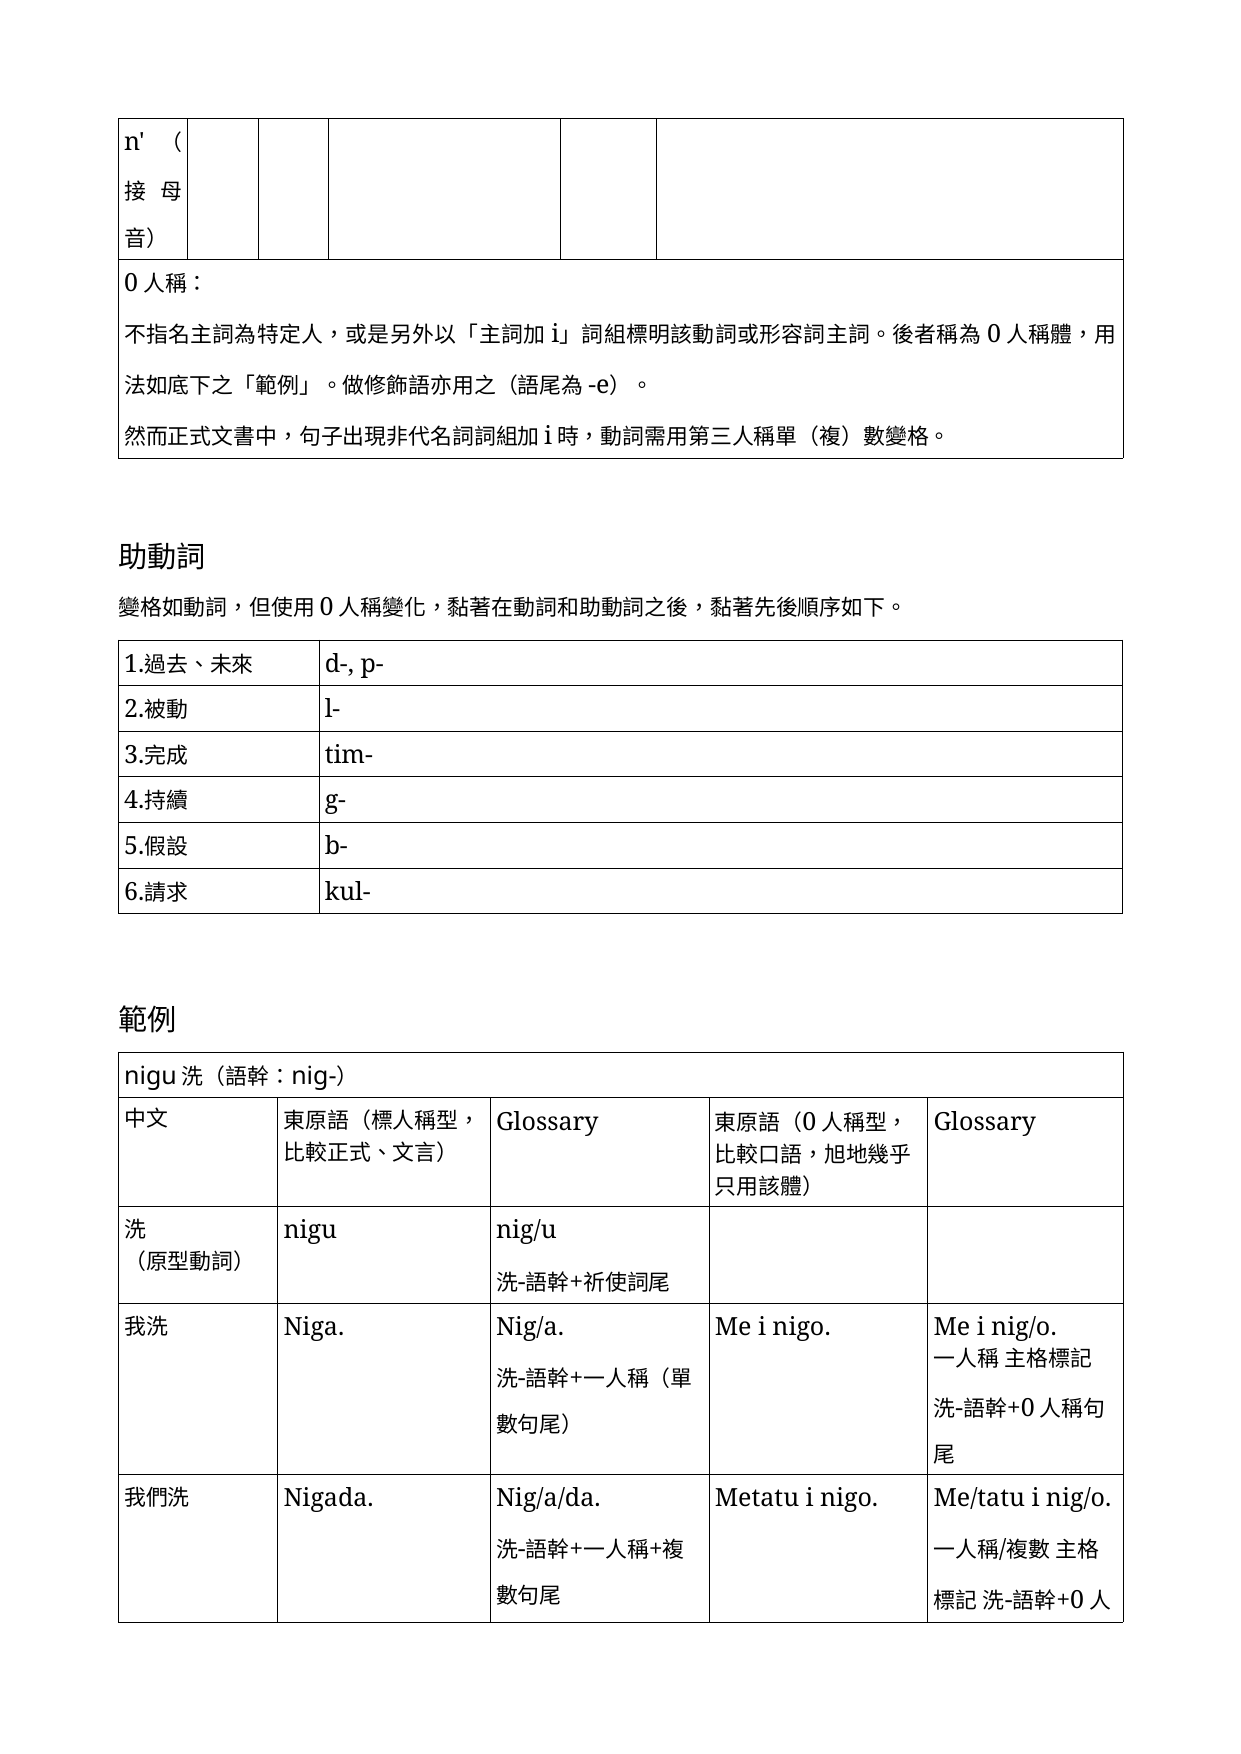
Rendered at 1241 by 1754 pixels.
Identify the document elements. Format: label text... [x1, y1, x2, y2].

table_cell n'（接母音） [119, 119, 187, 259]
table_cell Metatu i nigo. [710, 1475, 927, 1622]
table_cell Nigada. [278, 1475, 490, 1622]
subtitle 助動詞 [118, 534, 1122, 576]
table_cell 我們洗 [119, 1475, 277, 1622]
table_cell [928, 1207, 1123, 1303]
subtitle 範例 [118, 997, 1122, 1039]
table_cell [259, 119, 328, 259]
table_cell 中文 [119, 1098, 277, 1206]
table_cell nigu [278, 1207, 490, 1303]
table_cell [710, 1207, 927, 1303]
table_cell [329, 119, 560, 259]
table_cell 6.請求 [119, 869, 319, 913]
table_cell Nig/a. 洗-語幹+一人稱（單數句尾） [491, 1304, 709, 1474]
table_cell b- [320, 823, 1122, 868]
table_cell 東原語（0人稱型，比較口語，旭地幾乎只用該體） [710, 1098, 927, 1206]
table_cell g- [320, 777, 1122, 822]
table_cell [561, 119, 656, 259]
table_header 1.過去、未來 [119, 641, 319, 685]
table_cell tim- [320, 732, 1122, 776]
table_cell Nig/a/da. 洗-語幹+一人稱+複數句尾 [491, 1475, 709, 1622]
table_cell 3.完成 [119, 732, 319, 776]
table_cell Glossary [491, 1098, 709, 1206]
table_cell Glossary [928, 1098, 1123, 1206]
table_cell Me i nigo. [710, 1304, 927, 1474]
table_cell Me/tatu i nig/o. 一人稱/複數 主格標記 洗-語幹+0人 [928, 1475, 1123, 1622]
table_cell 我洗 [119, 1304, 277, 1474]
table_cell [657, 119, 1123, 259]
table_cell 5.假設 [119, 823, 319, 868]
table_cell 東原語（標人稱型，比較正式、文言） [278, 1098, 490, 1206]
table_cell 2.被動 [119, 686, 319, 731]
table_cell 洗 （原型動詞） [119, 1207, 277, 1303]
table_cell Me i nig/o. 一人稱 主格標記 洗-語幹+0人稱句尾 [928, 1304, 1123, 1474]
table_cell 4.持續 [119, 777, 319, 822]
table_cell kul- [320, 869, 1122, 913]
table_header nigu洗（語幹：nig-） [119, 1053, 1123, 1097]
table_cell nig/u 洗-語幹+祈使詞尾 [491, 1207, 709, 1303]
table_cell l- [320, 686, 1122, 731]
table_header [188, 119, 258, 259]
text 變格如動詞，但使用0人稱變化，黏著在動詞和助動詞之後，黏著先後順序如下。 [118, 588, 1122, 622]
table_header d-, p- [320, 641, 1122, 685]
table_cell 0人稱： 不指名主詞為特定人，或是另外以「主詞加i」詞組標明該動詞或形容詞主詞。後者稱為0人稱體，用法如底下之「範例」。做修飾語亦用之（語尾為 -e）。 然而正式文書中，句子出現非代名詞詞組加i時，動詞需用第三人稱單（複）數變格。 [119, 260, 1123, 457]
table_cell Niga. [278, 1304, 490, 1474]
